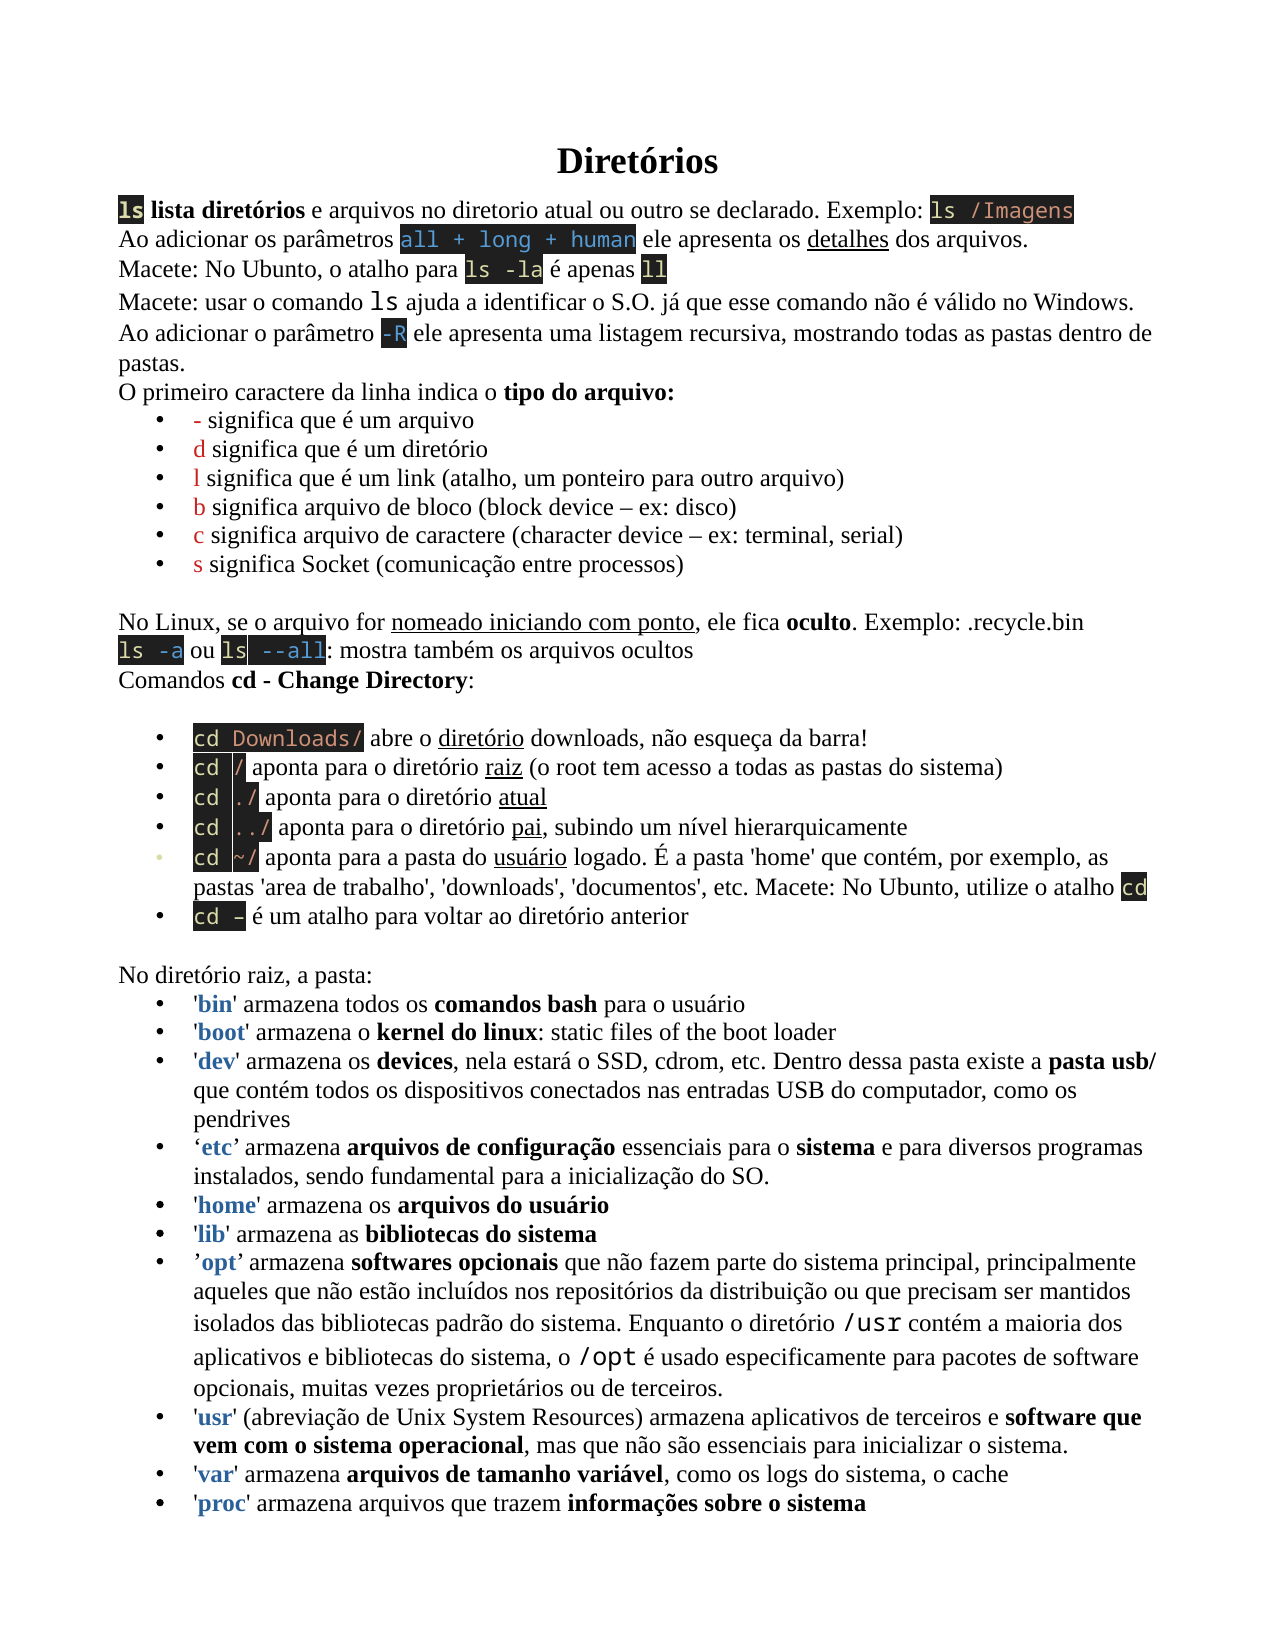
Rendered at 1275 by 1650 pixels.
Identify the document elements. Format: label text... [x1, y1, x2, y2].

list l significa que é um link (atalho, um ponteiro para outro arquivo) [156, 463, 1157, 492]
list ’opt’ armazena softwares opcionais que não fazem parte do sistema principal, principalmente aqueles que não estão incluídos nos repositórios da distribuição ou que precisam ser mantidos isolados das bibliotecas padrão do sistema. Enquanto o diretório /usr contém a maioria dos aplicativos e bibliotecas do sistema, o /opt é usado especificamente para pacotes de software opcionais, muitas vezes proprietários ou de terceiros. [156, 1247, 1157, 1402]
list b significa arquivo de bloco (block device – ex: disco) [156, 492, 1157, 520]
list 'home' armazena os arquivos do usuário [156, 1190, 1157, 1219]
list cd ~/ aponta para a pasta do usuário logado. É a pasta 'home' que contém, por exemplo, as pastas 'area de trabalho', 'downloads', 'documentos', etc. Macete: No Ubunto, utilize o atalho cd [156, 842, 1157, 901]
list 'proc' armazena arquivos que trazem informações sobre o sistema [156, 1488, 1157, 1517]
list - significa que é um arquivo [156, 405, 1157, 434]
list s significa Socket (comunicação entre processos) [156, 549, 1157, 578]
list 'boot' armazena o kernel do linux: static files of the boot loader [156, 1017, 1157, 1046]
list ‘etc’ armazena arquivos de configuração essenciais para o sistema e para diversos programas instalados, sendo fundamental para a inicialização do SO. [156, 1132, 1157, 1190]
text No diretório raiz, a pasta: [118, 960, 1157, 989]
text No Linux, se o arquivo for nomeado iniciando com ponto, ele fica oculto. Exemplo: .recycle.bin [118, 607, 1157, 635]
text ls -a ou ls --all: mostra também os arquivos ocultos [118, 635, 1157, 665]
list cd ./ aponta para o diretório atual [156, 782, 1157, 812]
list cd / aponta para o diretório raiz (o root tem acesso a todas as pastas do sistema) [156, 752, 1157, 782]
text Comandos cd - Change Directory: [118, 665, 1157, 694]
list 'bin' armazena todos os comandos bash para o usuário [156, 989, 1157, 1017]
list 'var' armazena arquivos de tamanho variável, como os logs do sistema, o cache [156, 1459, 1157, 1488]
list d significa que é um diretório [156, 434, 1157, 463]
list 'dev' armazena os devices, nela estará o SSD, cdrom, etc. Dentro dessa pasta existe a pasta usb/ que contém todos os dispositivos conectados nas entradas USB do computador, como os pendrives [156, 1046, 1157, 1132]
list cd ../ aponta para o diretório pai, subindo um nível hierarquicamente [156, 812, 1157, 842]
subtitle Diretórios [118, 139, 1157, 182]
text O primeiro caractere da linha indica o tipo do arquivo: [118, 377, 1157, 405]
text ls lista diretórios e arquivos no diretorio atual ou outro se declarado. Exemplo: ls /Imagens Ao adicionar os parâmetros all + long + human ele apresenta os detalhes dos arquivos. Macete: No Ubunto, o atalho para ls -la é apenas ll Macete: usar o comando ls ajuda a identificar o S.O. já que esse comando não é válido no Windows. [118, 194, 1174, 318]
list cd Downloads/ abre o diretório downloads, não esqueça da barra! [156, 723, 1157, 752]
list c significa arquivo de caractere (character device – ex: terminal, serial) [156, 520, 1157, 549]
text Ao adicionar o parâmetro -R ele apresenta uma listagem recursiva, mostrando todas as pastas dentro de pastas. [118, 318, 1157, 377]
list cd – é um atalho para voltar ao diretório anterior [156, 901, 1157, 931]
list 'usr' (abreviação de Unix System Resources) armazena aplicativos de terceiros e software que vem com o sistema operacional, mas que não são essenciais para inicializar o sistema. [156, 1402, 1157, 1459]
list 'lib' armazena as bibliotecas do sistema [156, 1219, 1157, 1247]
